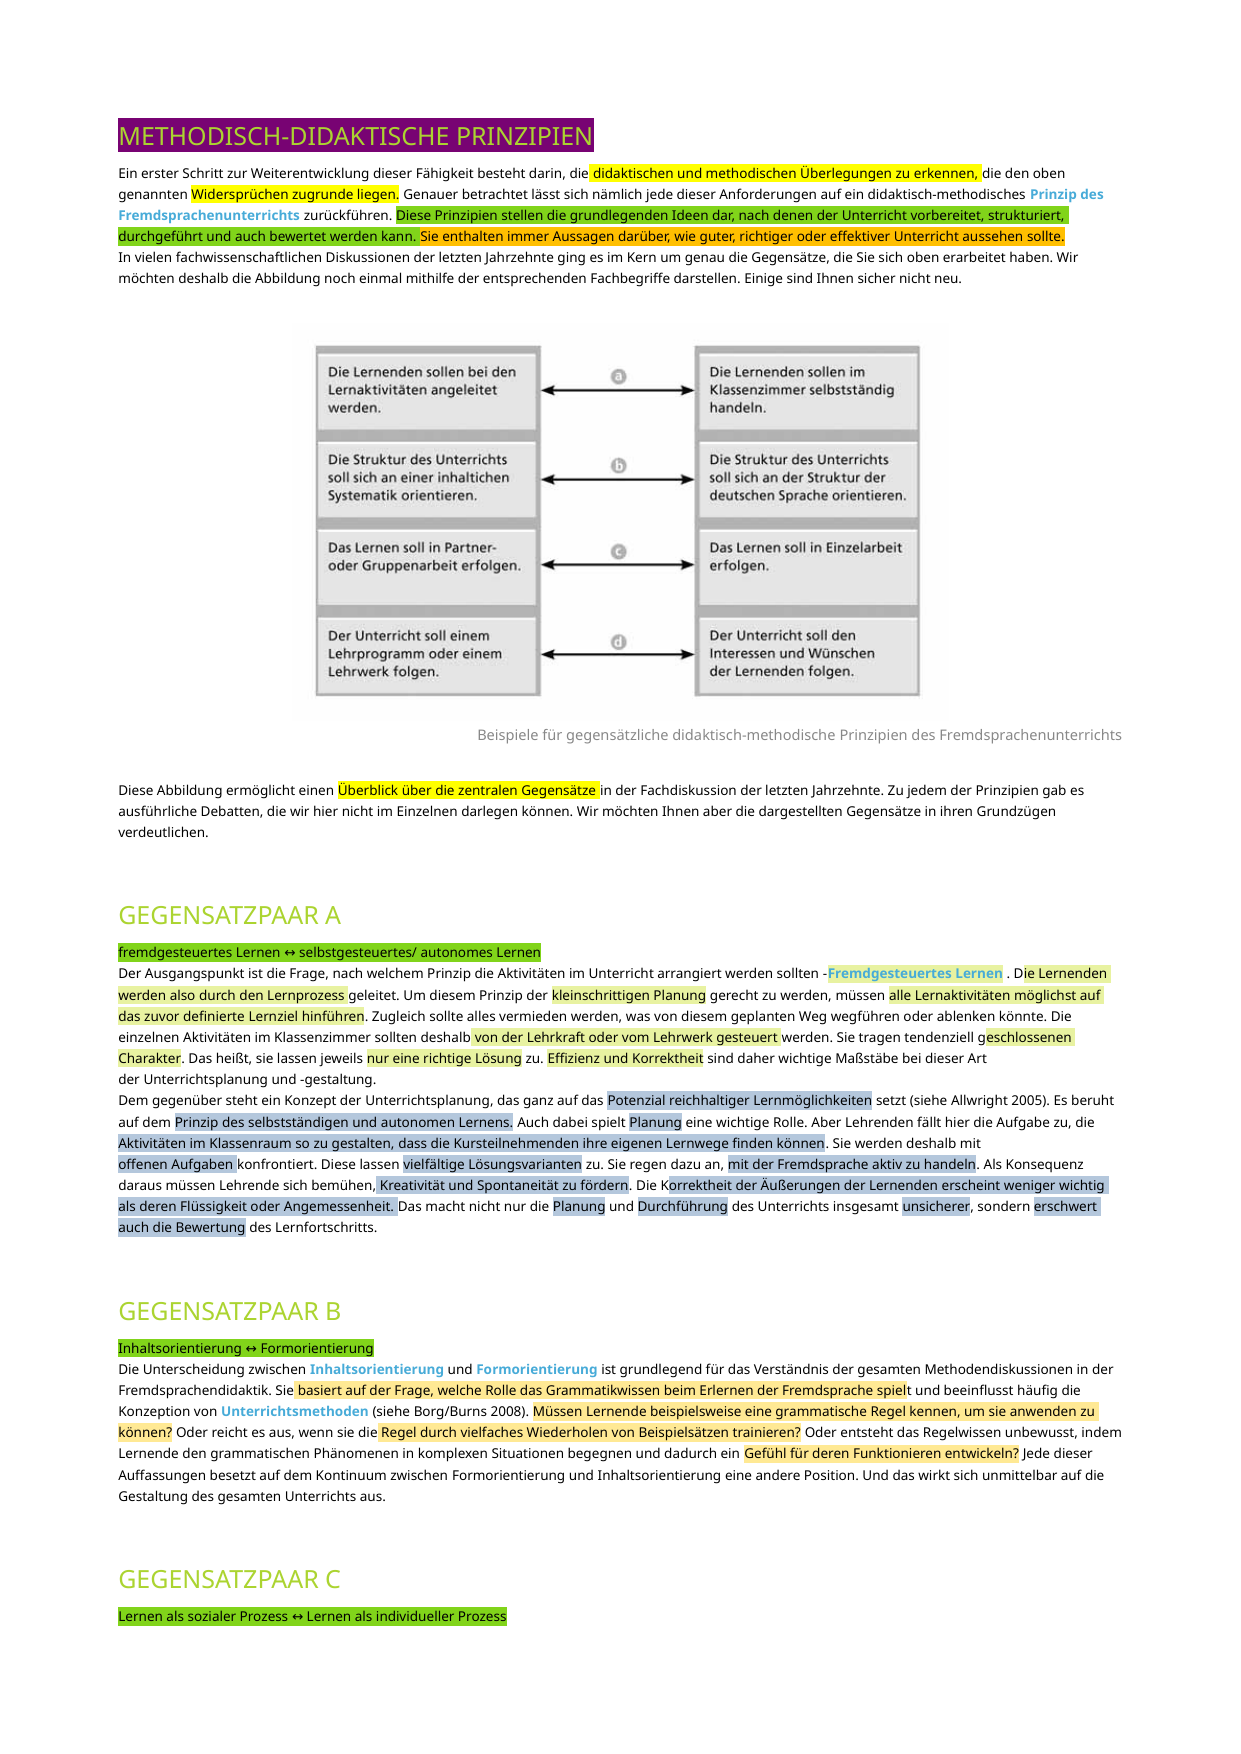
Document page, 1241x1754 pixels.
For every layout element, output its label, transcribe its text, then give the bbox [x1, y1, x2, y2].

text Die Unterscheidung zwischen Inhaltsorientierung und Formorientierung ist grundlegend für das Verständnis der gesamten Methodendiskussionen in der Fremdsprachendidaktik. Sie basiert auf der Frage, welche Rolle das Grammatikwissen beim Erlernen der Fremdsprache spielt und beeinflusst häufig die Konzeption von Unterrichtsmethoden (siehe Borg/Burns 2008). Müssen Lernende beispielsweise eine grammatische Regel kennen, um sie anwenden zu können? Oder reicht es aus, wenn sie die Regel durch vielfaches Wiederholen von Beispielsätzen trainieren? Oder entsteht das Regelwissen unbewusst, indem Lernende den grammatischen Phänomenen in komplexen Situationen begegnen und dadurch ein Gefühl für deren Funktionieren entwickeln? Jede dieser Auffassungen besetzt auf dem Kontinuum zwischen Formorientierung und Inhaltsorientierung eine andere Position. Und das wirkt sich unmittelbar auf die Gestaltung des gesamten Unterrichts aus. [118, 1360, 1122, 1505]
text In vielen fachwissenschaftlichen Diskussionen der letzten Jahrzehnte ging es im Kern um genau die Gegensätze, die Sie sich oben erarbeitet haben. Wir möchten deshalb die Abbildung noch einmal mithilfe der entsprechenden Fachbegriffe darstellen. Einige sind Ihnen sicher nicht neu. [118, 248, 1122, 288]
text Inhaltsorientierung ↔ Formorientierung [118, 1339, 1122, 1357]
subtitle GEGENSATZPAAR B [118, 1293, 1122, 1327]
text Beispiele für gegensätzliche didaktisch-methodische Prinzipien des Fremdsprachenunterrichts [118, 725, 1122, 744]
text Lernen als sozialer Prozess ↔ Lernen als individueller Prozess [118, 1607, 1122, 1626]
text Dem gegenüber steht ein Konzept der Unterrichtsplanung, das ganz auf das Potenzial reichhaltiger Lernmöglichkeiten setzt (siehe Allwright 2005). Es beruht auf dem Prinzip des selbstständigen und autonomen Lernens. Auch dabei spielt Planung eine wichtige Rolle. Aber Lehrenden fällt hier die Aufgabe zu, die Aktivitäten im Klassenraum so zu gestalten, dass die Kursteilnehmenden ihre eigenen Lernwege finden können. Sie werden deshalb mit offenen Aufgaben konfrontiert. Diese lassen vielfältige Lösungsvarianten zu. Sie regen dazu an, mit der Fremdsprache aktiv zu handeln. Als Konsequenz daraus müssen Lehrende sich bemühen, Kreativität und Spontaneität zu fördern. Die Korrektheit der Äußerungen der Lernenden erscheint weniger wichtig als deren Flüssigkeit oder Angemessenheit. Das macht nicht nur die Planung und Durchführung des Unterrichts insgesamt unsicherer, sondern erschwert auch die Bewertung des Lernfortschritts. [118, 1091, 1122, 1237]
text Ein erster Schritt zur Weiterentwicklung dieser Fähigkeit besteht darin, die didaktischen und methodischen Überlegungen zu erkennen, die den oben genannten Widersprüchen zugrunde liegen. Genauer betrachtet lässt sich nämlich jede dieser Anforderungen auf ein didaktisch-methodisches Prinzip des Fremdsprachenunterrichts zurückführen. Diese Prinzipien stellen die grundlegenden Ideen dar, nach denen der Unterricht vorbereitet, strukturiert, durchgeführt und auch bewertet werden kann. Sie enthalten immer Aussagen darüber, wie guter, richtiger oder effektiver Unterricht aussehen sollte. [118, 164, 1122, 246]
subtitle GEGENSATZPAAR C [118, 1562, 1122, 1596]
subtitle GEGENSATZPAAR A [118, 898, 1122, 932]
subtitle METHODISCH-DIDAKTISCHE PRINZIPIEN [118, 118, 1122, 152]
picture [292, 323, 949, 721]
text Diese Abbildung ermöglicht einen Überblick über die zentralen Gegensätze in der Fachdiskussion der letzten Jahrzehnte. Zu jedem der Prinzipien gab es ausführliche Debatten, die wir hier nicht im Einzelnen darlegen können. Wir möchten Ihnen aber die dargestellten Gegensätze in ihren Grundzügen verdeutlichen. [118, 781, 1122, 841]
text Der Ausgangspunkt ist die Frage, nach welchem Prinzip die Aktivitäten im Unterricht arrangiert werden sollten -Fremdgesteuertes Lernen . Die Lernenden werden also durch den Lernprozess geleitet. Um diesem Prinzip der kleinschrittigen Planung gerecht zu werden, müssen alle Lernaktivitäten möglichst auf das zuvor definierte Lernziel hinführen. Zugleich sollte alles vermieden werden, was von diesem geplanten Weg wegführen oder ablenken könnte. Die einzelnen Aktivitäten im Klassenzimmer sollten deshalb von der Lehrkraft oder vom Lehrwerk gesteuert werden. Sie tragen tendenziell geschlossenen Charakter. Das heißt, sie lassen jeweils nur eine richtige Lösung zu. Effizienz und Korrektheit sind daher wichtige Maßstäbe bei dieser Art der Unterrichtsplanung und -gestaltung. [118, 964, 1122, 1089]
text fremdgesteuertes Lernen ↔ selbstgesteuertes/ autonomes Lernen [118, 943, 1122, 962]
